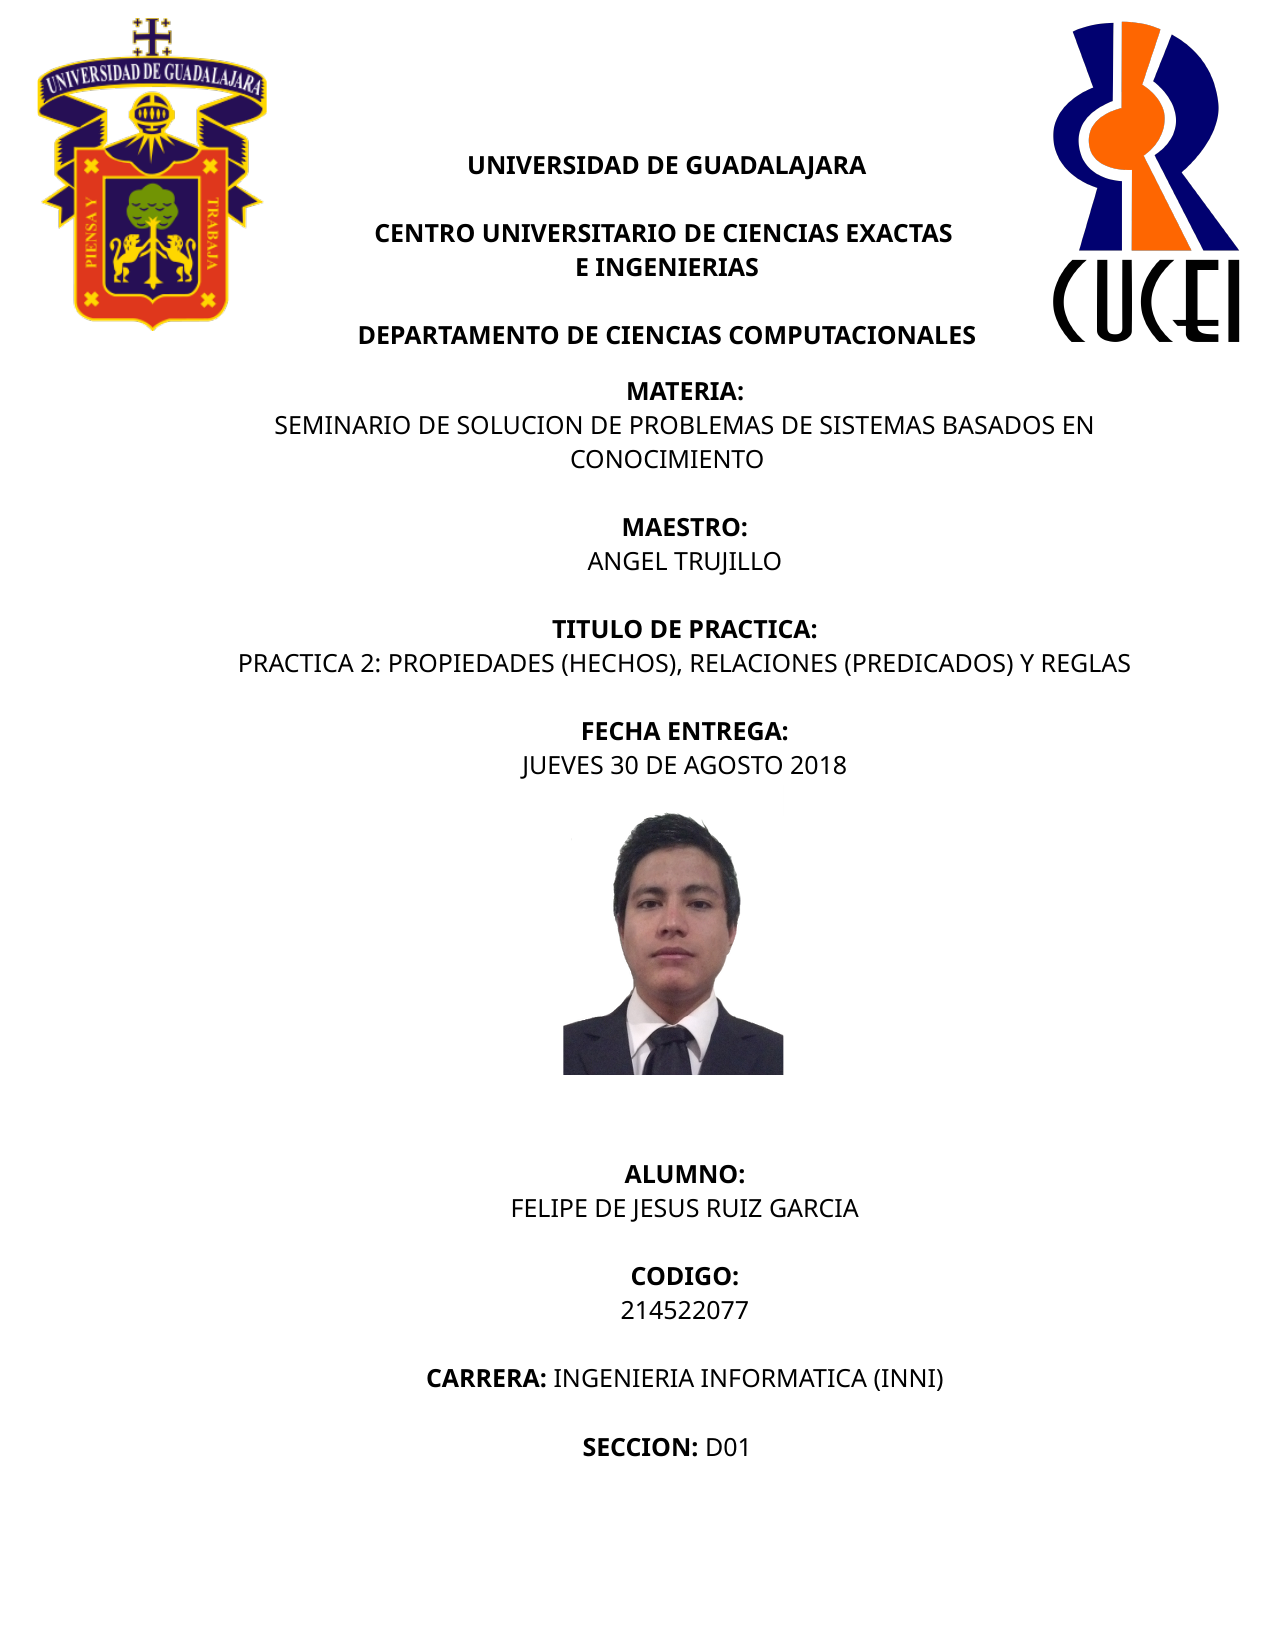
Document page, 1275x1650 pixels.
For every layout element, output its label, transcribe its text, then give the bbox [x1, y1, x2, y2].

picture [37, 18, 267, 331]
text ALUMNO: [177, 1157, 1157, 1191]
text FECHA ENTREGA: [177, 714, 1157, 748]
text E INGENIERIAS [267, 250, 1031, 284]
picture [1031, 20, 1261, 345]
text DEPARTAMENTO DE CIENCIAS COMPUTACIONALES [177, 318, 1157, 352]
text 214522077 [177, 1293, 1157, 1327]
picture [563, 785, 784, 1075]
text CARRERA: INGENIERIA INFORMATICA (INNI) [177, 1361, 1157, 1395]
text ANGEL TRUJILLO [177, 544, 1157, 578]
text PRACTICA 2: PROPIEDADES (HECHOS), RELACIONES (PREDICADOS) Y REGLAS [177, 646, 1157, 680]
text CENTRO UNIVERSITARIO DE CIENCIAS EXACTAS [267, 216, 1031, 250]
text TITULO DE PRACTICA: [177, 612, 1157, 646]
text MAESTRO: [177, 509, 1157, 544]
text MATERIA: [177, 373, 1157, 407]
text CODIGO: [177, 1259, 1157, 1293]
text SECCION: D01 [177, 1395, 1157, 1463]
text SEMINARIO DE SOLUCION DE PROBLEMAS DE SISTEMAS BASADOS EN CONOCIMIENTO [177, 407, 1157, 476]
text FELIPE DE JESUS RUIZ GARCIA [177, 1191, 1157, 1225]
text JUEVES 30 DE AGOSTO 2018 [177, 748, 1157, 782]
text UNIVERSIDAD DE GUADALAJARA [267, 148, 1031, 182]
